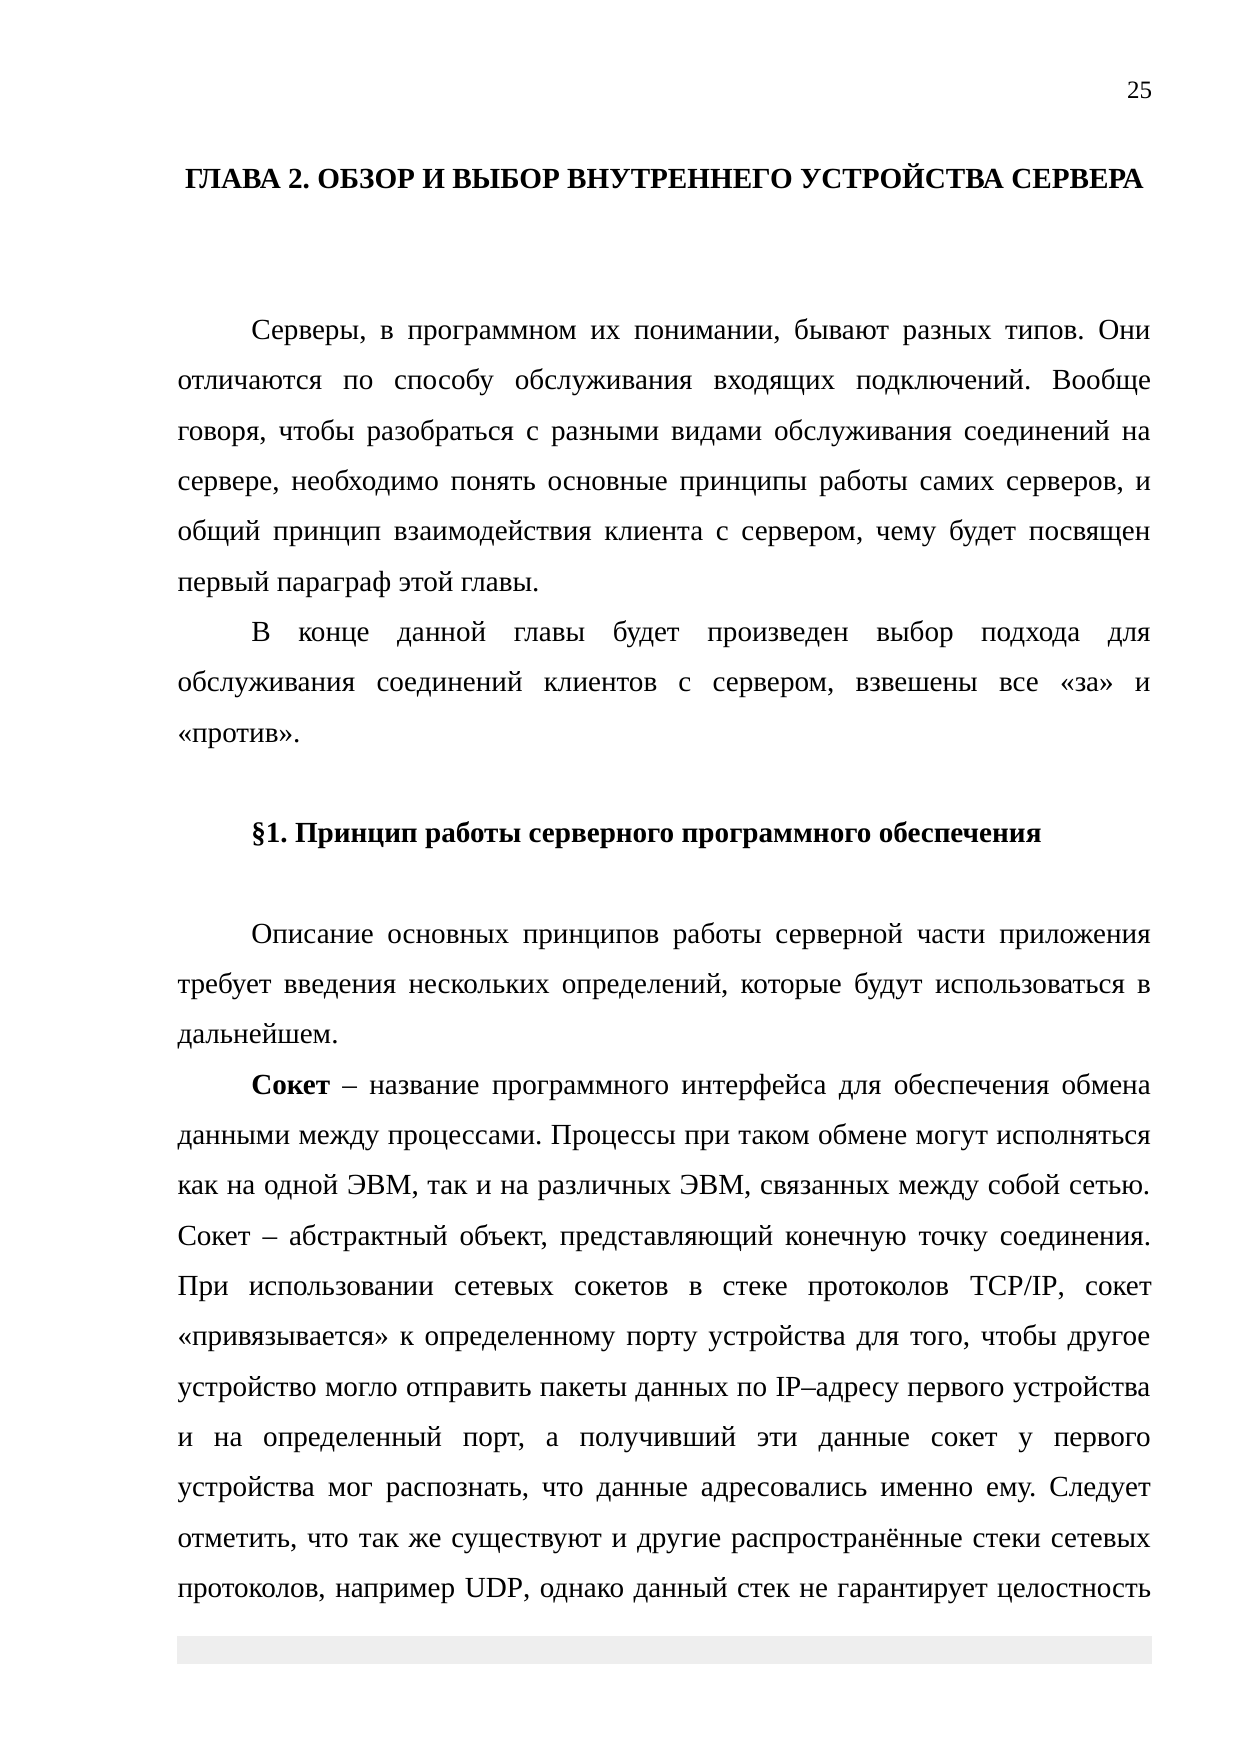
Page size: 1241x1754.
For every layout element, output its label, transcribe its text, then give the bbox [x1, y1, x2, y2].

text Серверы, в программном их понимании, бывают разных типов. Они отличаются по способу обслуживания входящих подключений. Вообще говоря, чтобы разобраться с разными видами обслуживания соединений на сервере, необходимо понять основные принципы работы самих серверов, и общий принцип взаимодействия клиента с сервером, чему будет посвящен первый параграф этой главы. [177, 312, 1152, 597]
text Сокет – название программного интерфейса для обеспечения обмена данными между процессами. Процессы при таком обмене могут исполняться как на одной ЭВМ, так и на различных ЭВМ, связанных между собой сетью. Сокет – абстрактный объект, представляющий конечную точку соединения. При использовании сетевых сокетов в стеке протоколов TCP/IP, сокет «привязывается» к определенному порту устройства для того, чтобы другое устройство могло отправить пакеты данных по IP–адресу первого устройства и на определенный порт, а получивший эти данные сокет у первого устройства мог распознать, что данные адресовались именно ему. Следует отметить, что так же существуют и другие распространённые стеки сетевых протоколов, например UDP, однако данный стек не гарантирует целостность [177, 1067, 1152, 1603]
text Описание основных принципов работы серверной части приложения требует введения нескольких определений, которые будут использоваться в дальнейшем. [177, 916, 1152, 1050]
text В конце данной главы будет произведен выбор подхода для обслуживания соединений клиентов с сервером, взвешены все «за» и «против». [177, 614, 1152, 748]
text §1. Принцип работы серверного программного обеспечения [177, 815, 1152, 849]
text Глава 2. Обзор и выбор внутреннего устройства сервера [177, 161, 1152, 195]
